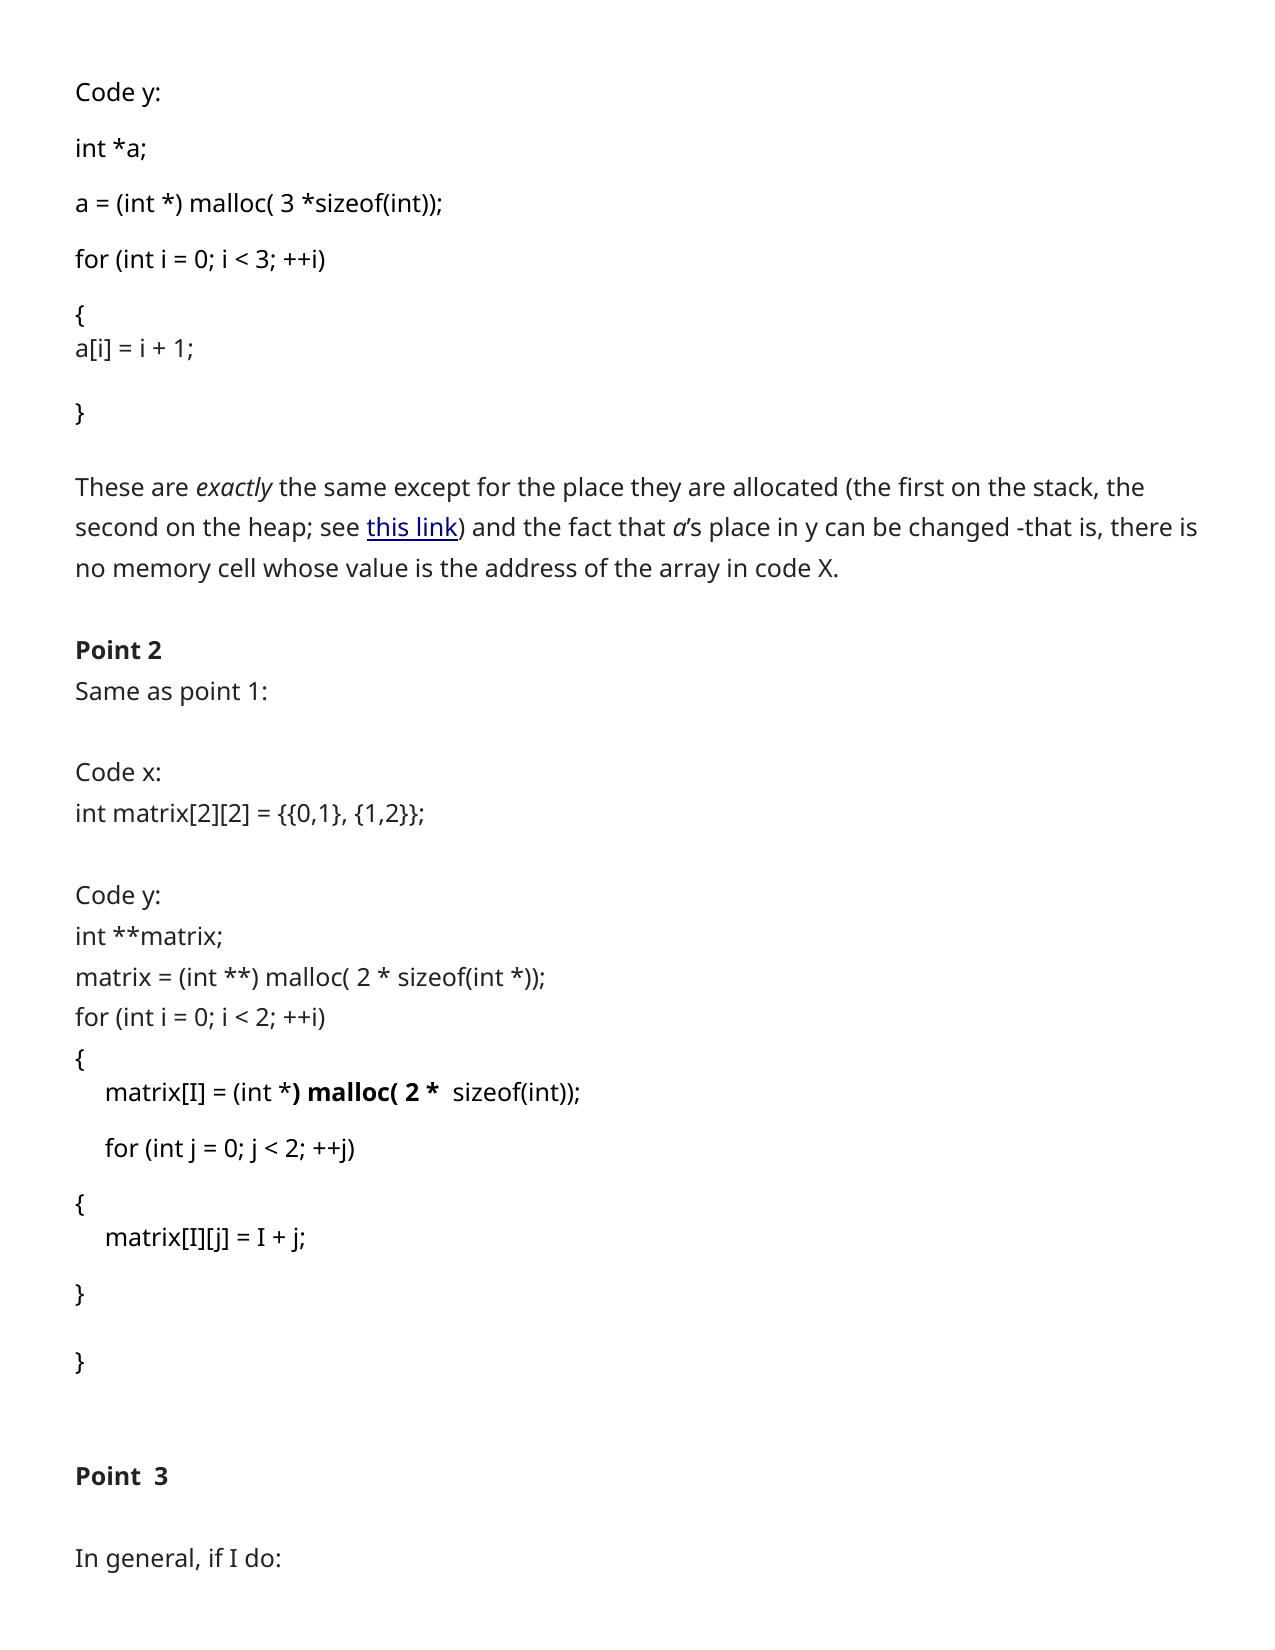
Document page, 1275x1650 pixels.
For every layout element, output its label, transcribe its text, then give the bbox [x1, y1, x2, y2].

text for (int j = 0; j < 2; ++j) [104, 1130, 1200, 1164]
text { [75, 297, 1200, 331]
text int matrix[2][2] = {{0,1}, {1,2}}; [75, 796, 1200, 830]
text for (int i = 0; i < 3; ++i) [75, 241, 1200, 275]
text { [75, 1186, 1200, 1220]
text matrix[I] = (int *) malloc( 2 * sizeof(int)); [104, 1075, 1200, 1109]
text Point 2 [75, 632, 1200, 667]
text Code y: [75, 75, 1200, 109]
text Code y: [75, 877, 1200, 912]
text { [75, 1041, 1200, 1075]
text Point 3 [75, 1459, 1200, 1493]
text Same as point 1: [75, 673, 1200, 707]
text } [75, 394, 1200, 428]
text matrix[I][j] = I + j; [104, 1220, 1200, 1254]
text In general, if I do: [75, 1541, 1200, 1575]
text for (int i = 0; i < 2; ++i) [75, 1000, 1200, 1034]
text } [75, 1343, 1200, 1377]
text int *a; [75, 130, 1200, 164]
text a = (int *) malloc( 3 *sizeof(int)); [75, 186, 1200, 220]
text These are exactly the same except for the place they are allocated (the first on the stack, the second on the heap; see this link) and the fact that a’s place in y can be changed -that is, there is no memory cell whose value is the address of the array in code X. [75, 469, 1200, 585]
text int **matrix; [75, 918, 1200, 952]
text Code x: [75, 755, 1200, 789]
text a[i] = i + 1; [75, 331, 1200, 365]
text } [75, 1275, 1200, 1309]
text matrix = (int **) malloc( 2 * sizeof(int *)); [75, 959, 1200, 993]
